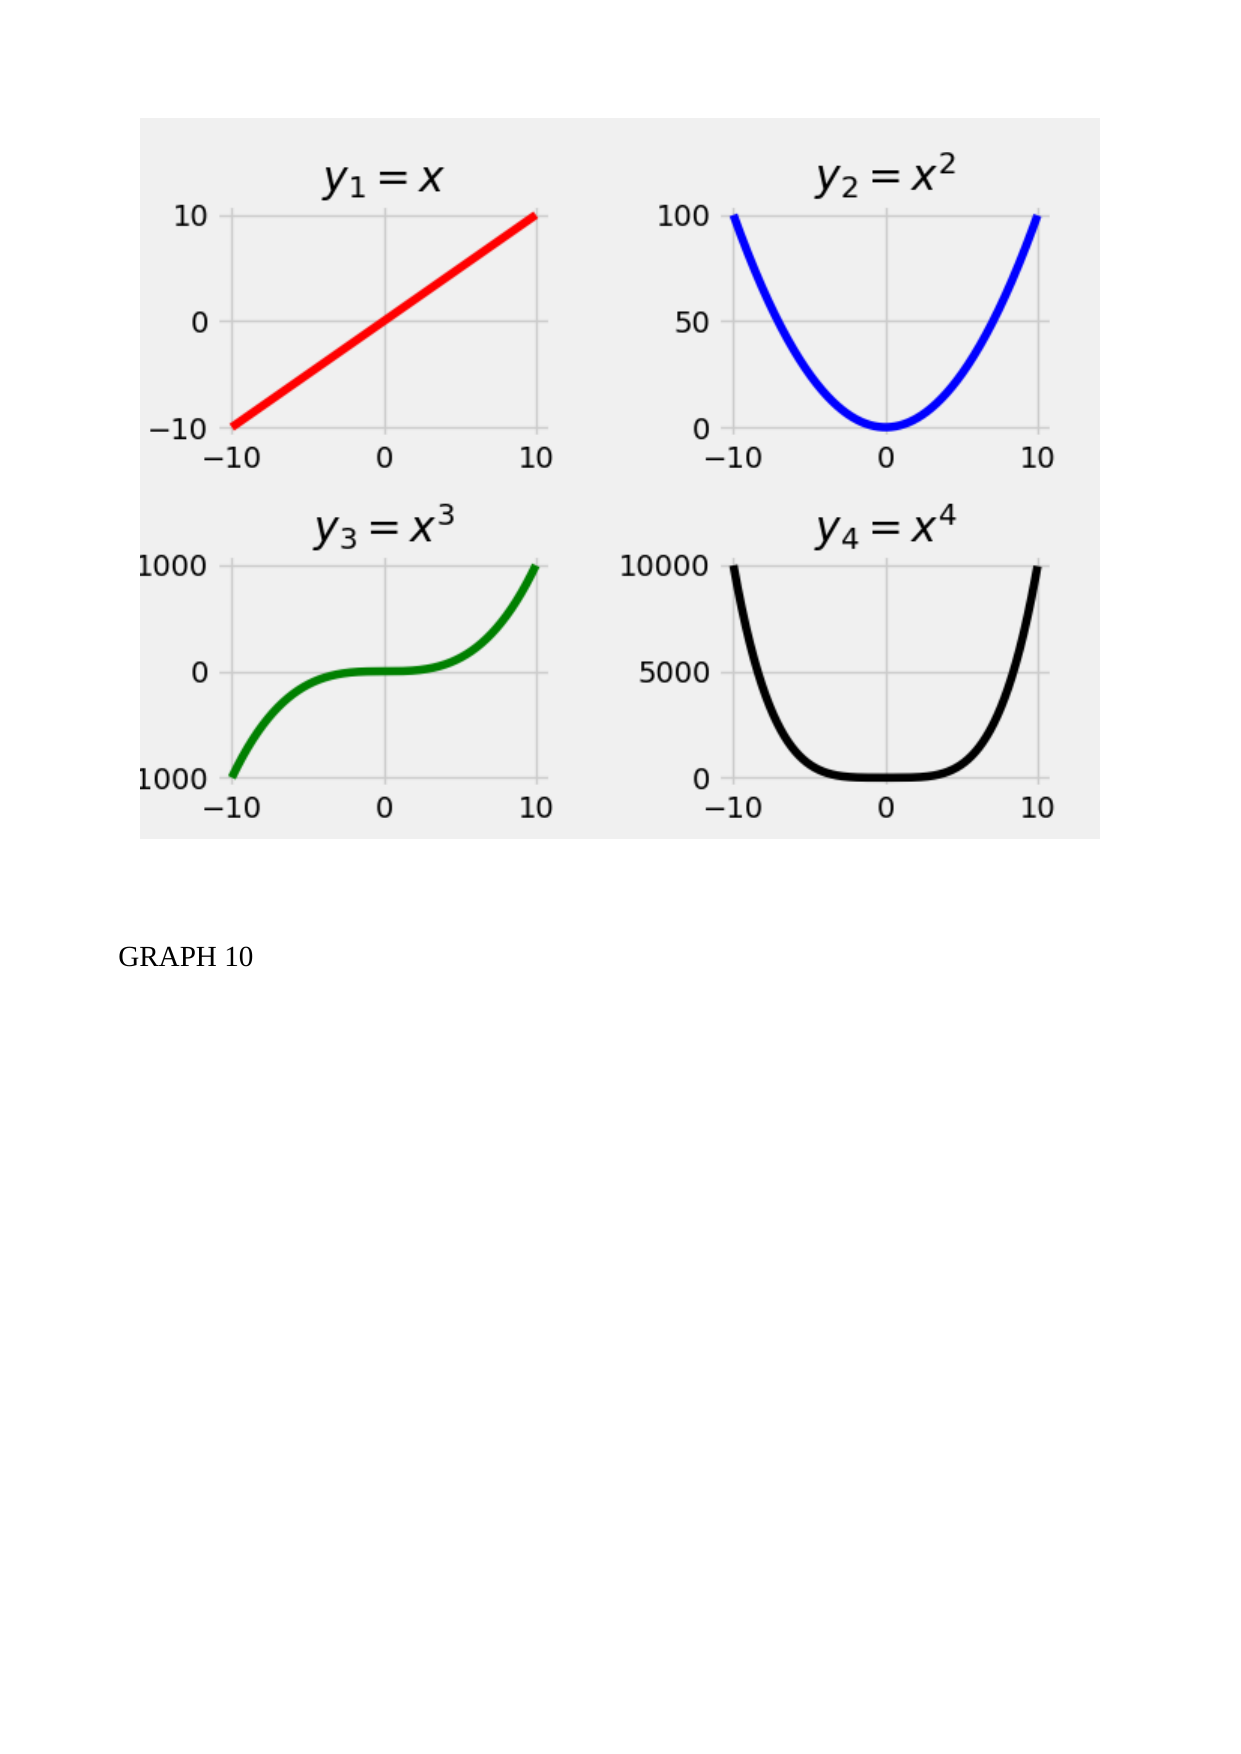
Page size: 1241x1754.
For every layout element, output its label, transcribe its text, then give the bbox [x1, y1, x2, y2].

text GRAPH 10 [118, 939, 1122, 972]
picture [140, 118, 1100, 839]
